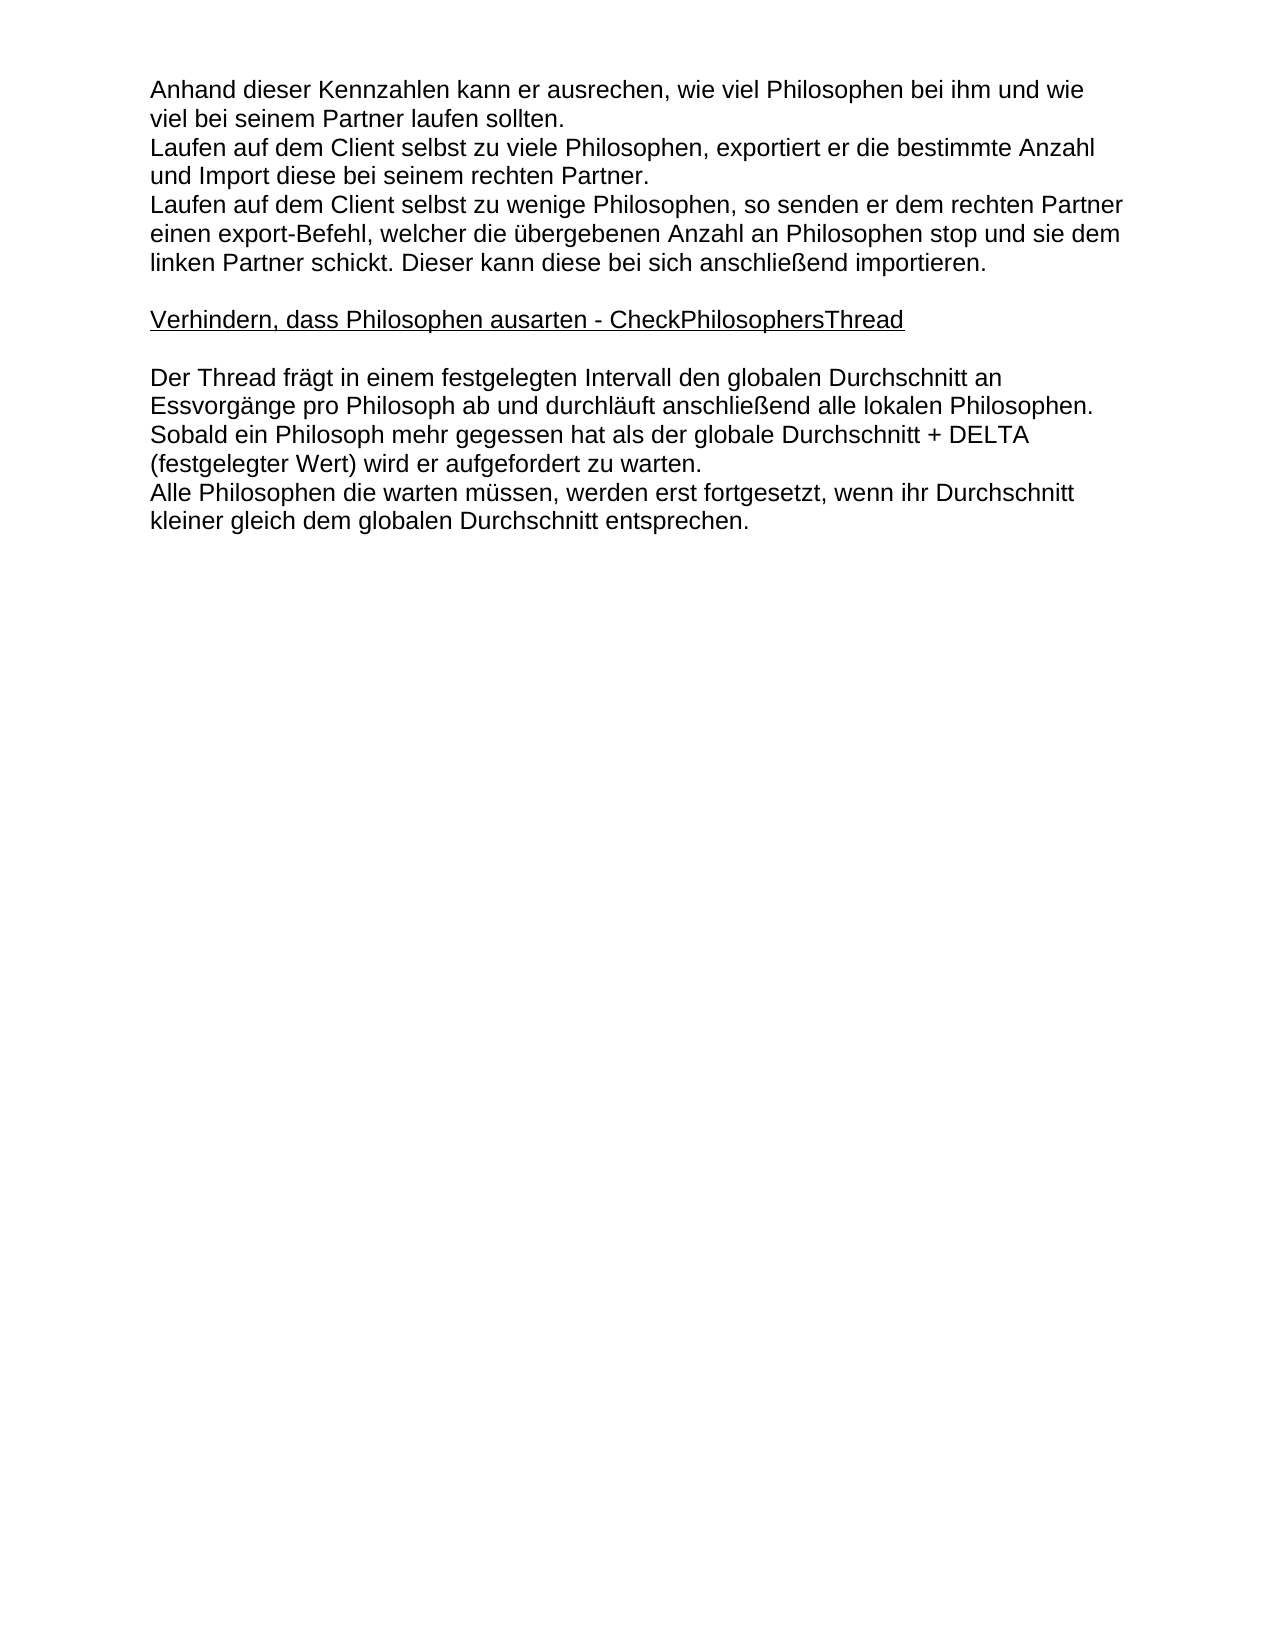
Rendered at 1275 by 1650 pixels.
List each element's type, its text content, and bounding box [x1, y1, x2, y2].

text Laufen auf dem Client selbst zu viele Philosophen, exportiert er die bestimmte Anzahl und Import diese bei seinem rechten Partner. [150, 132, 1125, 190]
text Alle Philosophen die warten müssen, werden erst fortgesetzt, wenn ihr Durchschnitt kleiner gleich dem globalen Durchschnitt entsprechen. [150, 477, 1125, 535]
text Laufen auf dem Client selbst zu wenige Philosophen, so senden er dem rechten Partner einen export-Befehl, welcher die übergebenen Anzahl an Philosophen stop und sie dem linken Partner schickt. Dieser kann diese bei sich anschließend importieren. [150, 190, 1125, 276]
text Anhand dieser Kennzahlen kann er ausrechen, wie viel Philosophen bei ihm und wie viel bei seinem Partner laufen sollten. [150, 75, 1125, 132]
text Verhindern, dass Philosophen ausarten - CheckPhilosophersThread [150, 305, 1125, 334]
text Der Thread frägt in einem festgelegten Intervall den globalen Durchschnitt an Essvorgänge pro Philosoph ab und durchläuft anschließend alle lokalen Philosophen. Sobald ein Philosoph mehr gegessen hat als der globale Durchschnitt + DELTA (festgelegter Wert) wird er aufgefordert zu warten. [150, 362, 1125, 477]
